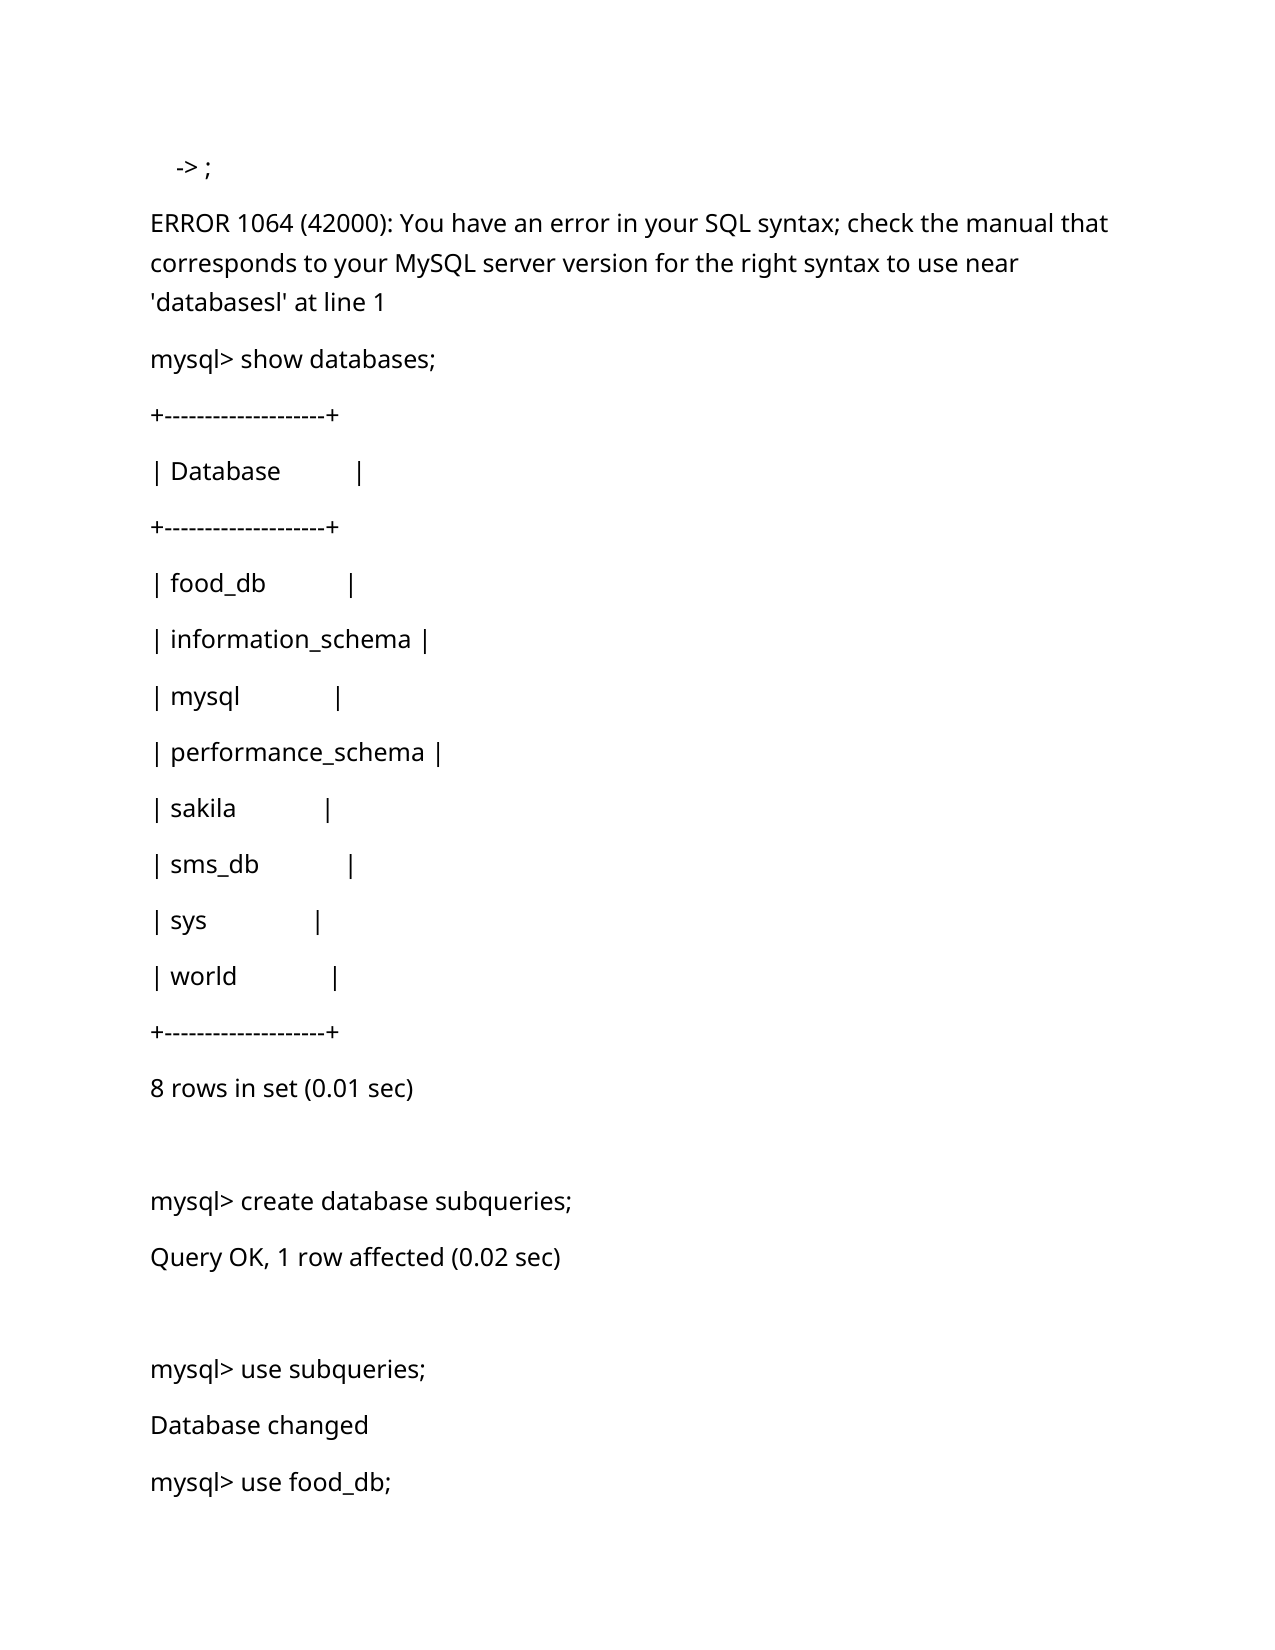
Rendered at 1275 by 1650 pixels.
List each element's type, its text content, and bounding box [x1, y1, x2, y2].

text mysql> use food_db; [150, 1464, 1125, 1498]
text | sakila | [150, 790, 1125, 824]
text | food_db | [150, 566, 1125, 600]
text +--------------------+ [150, 510, 1125, 544]
text mysql> show databases; [150, 341, 1125, 375]
text +--------------------+ [150, 1015, 1125, 1049]
text ERROR 1064 (42000): You have an error in your SQL syntax; check the manual that corresponds to your MySQL server version for the right syntax to use near 'databasesl' at line 1 [150, 206, 1125, 319]
text | performance_schema | [150, 734, 1125, 768]
text 8 rows in set (0.01 sec) [150, 1071, 1125, 1105]
text | sms_db | [150, 847, 1125, 881]
text | information_schema | [150, 622, 1125, 656]
text | sys | [150, 903, 1125, 937]
text Database changed [150, 1408, 1125, 1442]
text -> ; [150, 150, 1125, 184]
text Query OK, 1 row affected (0.02 sec) [150, 1239, 1125, 1274]
text | world | [150, 959, 1125, 993]
text mysql> create database subqueries; [150, 1183, 1125, 1217]
text | Database | [150, 453, 1125, 488]
text | mysql | [150, 678, 1125, 712]
text mysql> use subqueries; [150, 1352, 1125, 1386]
text +--------------------+ [150, 397, 1125, 431]
